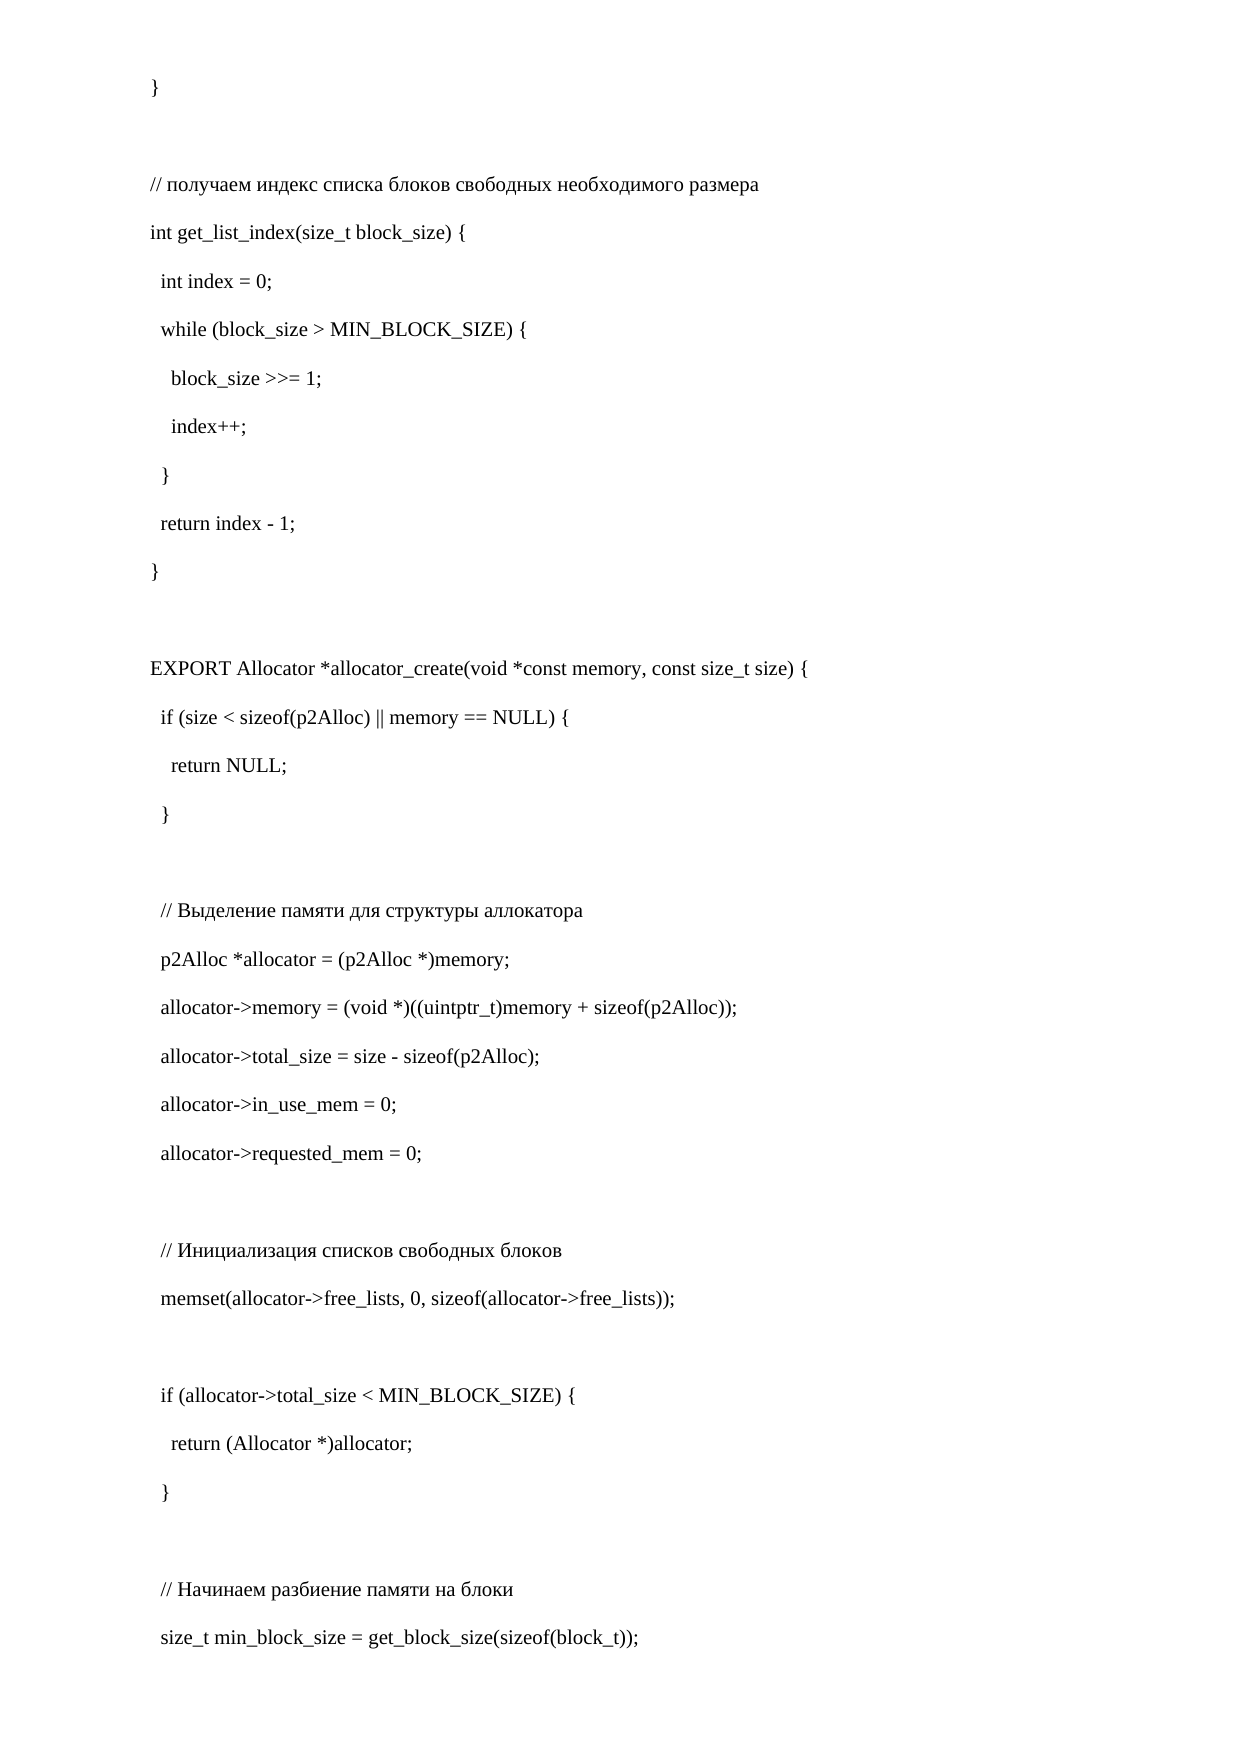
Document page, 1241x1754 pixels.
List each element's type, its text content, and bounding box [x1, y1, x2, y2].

text int get_list_index(size_t block_size) { [150, 220, 1147, 244]
text // Инициализация списков свободных блоков [150, 1237, 1147, 1262]
text return (Allocator *)allocator; [150, 1431, 1147, 1455]
text } [150, 75, 1147, 99]
text allocator->total_size = size - sizeof(p2Alloc); [150, 1044, 1147, 1068]
text } [150, 462, 1147, 487]
text // получаем индекс списка блоков свободных необходимого размера [150, 172, 1147, 196]
text return index - 1; [150, 511, 1147, 535]
text block_size >>= 1; [150, 366, 1147, 390]
text // Начинаем разбиение памяти на блоки [150, 1577, 1147, 1601]
text while (block_size > MIN_BLOCK_SIZE) { [150, 317, 1147, 341]
text allocator->in_use_mem = 0; [150, 1092, 1147, 1116]
text int index = 0; [150, 269, 1147, 293]
text EXPORT Allocator *allocator_create(void *const memory, const size_t size) { [150, 656, 1147, 680]
text } [150, 1480, 1147, 1504]
text if (allocator->total_size < MIN_BLOCK_SIZE) { [150, 1383, 1147, 1407]
text if (size < sizeof(p2Alloc) || memory == NULL) { [150, 705, 1147, 729]
text return NULL; [150, 753, 1147, 777]
text allocator->requested_mem = 0; [150, 1141, 1147, 1165]
text size_t min_block_size = get_block_size(sizeof(block_t)); [150, 1625, 1147, 1649]
text index++; [150, 414, 1147, 438]
text } [150, 802, 1147, 826]
text // Выделение памяти для структуры аллокатора [150, 898, 1147, 922]
text p2Alloc *allocator = (p2Alloc *)memory; [150, 947, 1147, 971]
text memset(allocator->free_lists, 0, sizeof(allocator->free_lists)); [150, 1286, 1147, 1310]
text } [150, 559, 1147, 583]
text allocator->memory = (void *)((uintptr_t)memory + sizeof(p2Alloc)); [150, 995, 1147, 1019]
